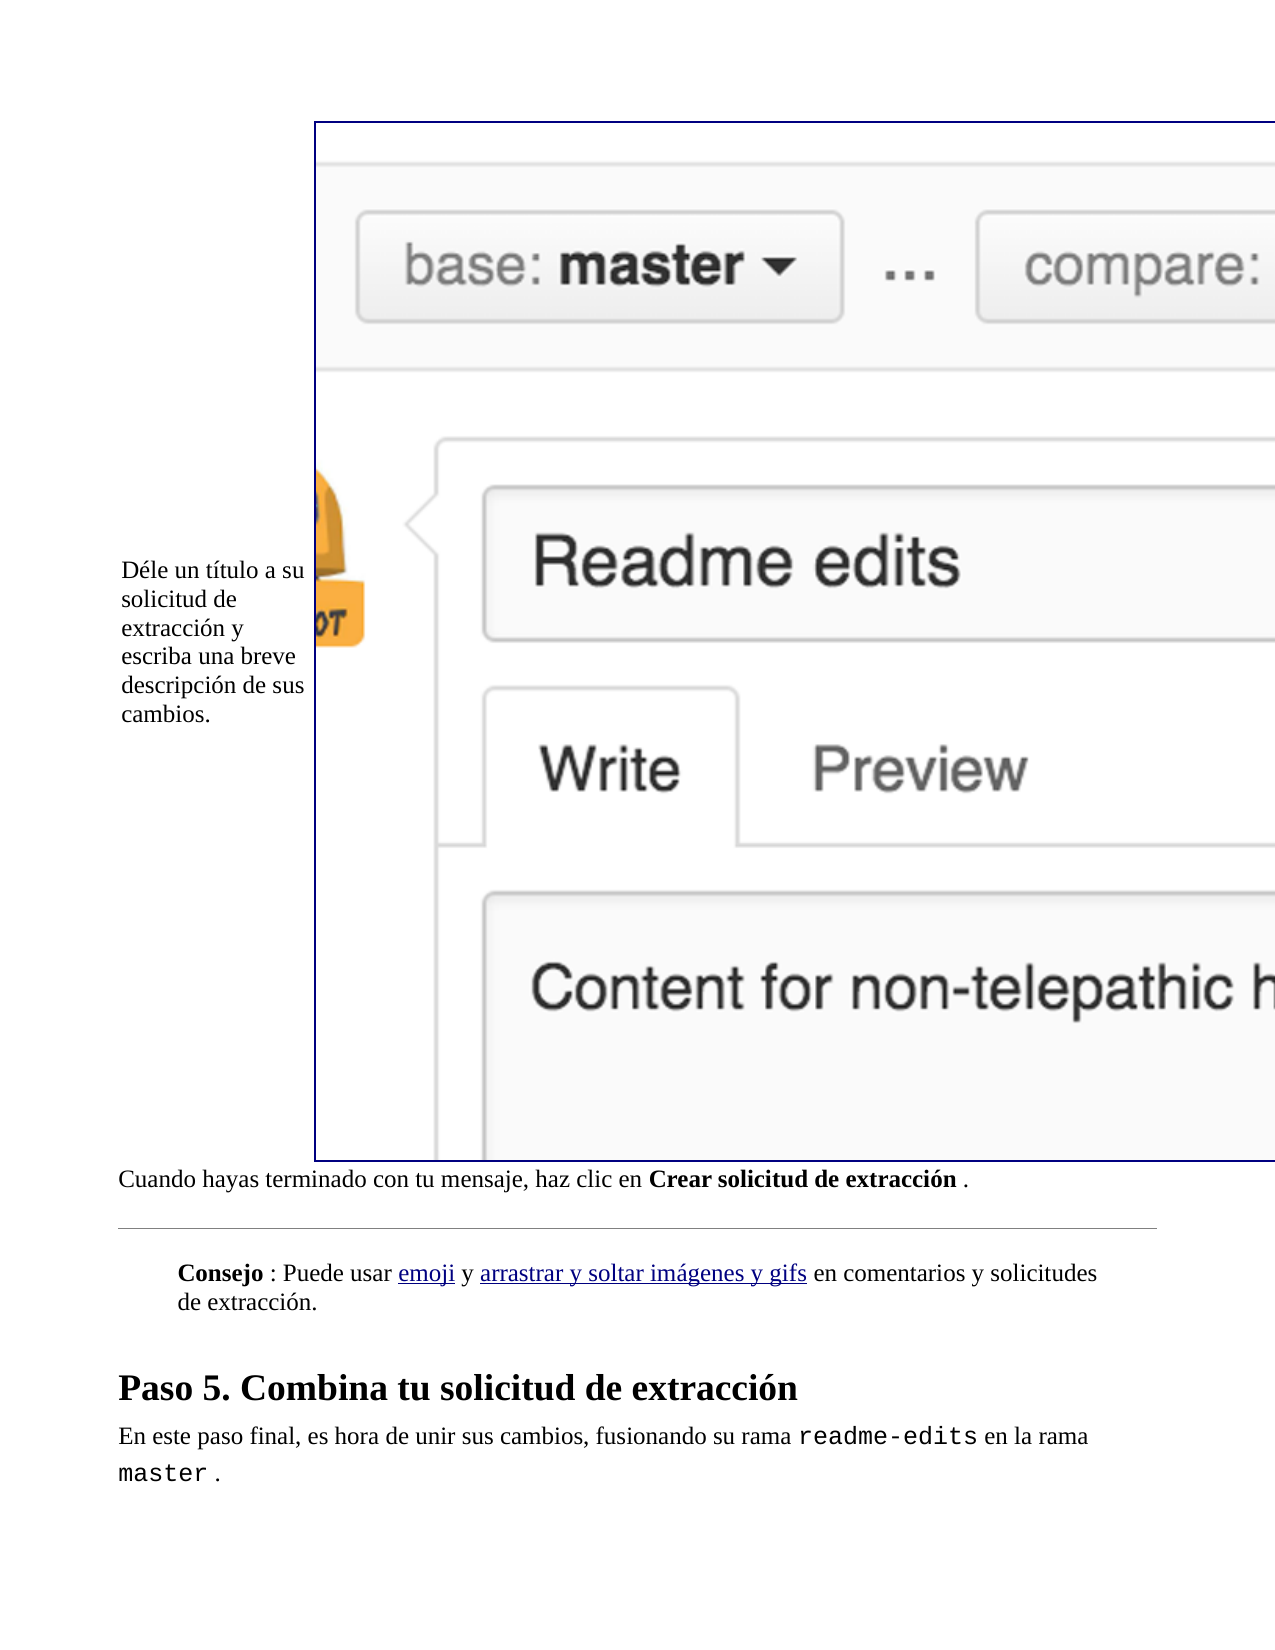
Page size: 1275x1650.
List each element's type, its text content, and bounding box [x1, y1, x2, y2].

picture [316, 123, 1275, 1160]
text En este paso final, es hora de unir sus cambios, fusionando su rama readme-edits en la rama master . [118, 1421, 1157, 1489]
subtitle Paso 5. Combina tu solicitud de extracción [118, 1366, 1157, 1409]
text Cuando hayas terminado con tu mensaje, haz clic en Crear solicitud de extracción . [118, 1164, 1157, 1193]
table_cell [311, 118, 1275, 1164]
table_cell Déle un título a su solicitud de extracción y escriba una breve descripción de sus cambios. [118, 118, 311, 1164]
text Consejo : Puede usar emoji y arrastrar y soltar imágenes y gifs en comentarios y solicitudes de extracción. [177, 1258, 1098, 1315]
